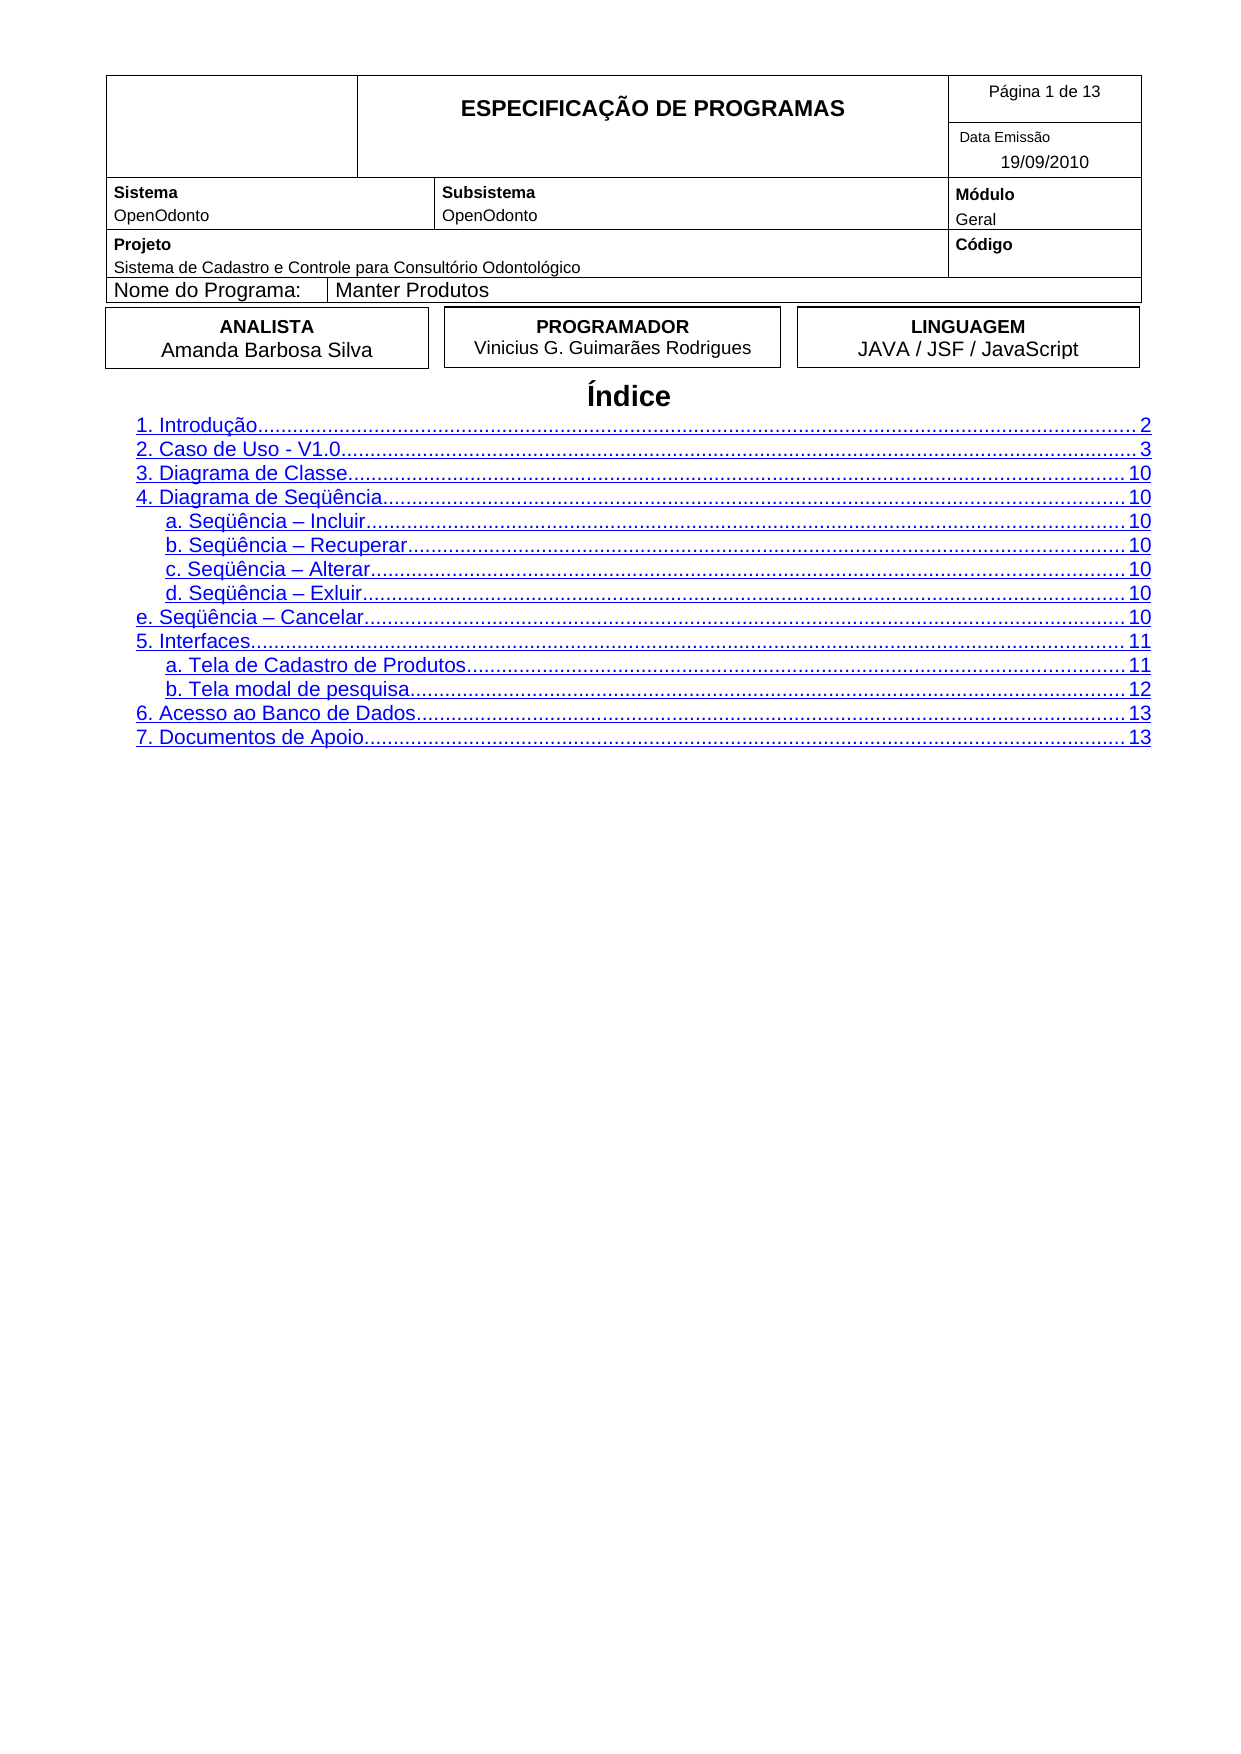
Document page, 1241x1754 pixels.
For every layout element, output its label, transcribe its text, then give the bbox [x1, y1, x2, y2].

subtitle Índice [106, 379, 1151, 413]
list 7. Documentos de Apoio 13 [106, 724, 1151, 748]
list c. Seqüência – Alterar 10 [136, 557, 1151, 581]
list a. Tela de Cadastro de Produtos 11 [136, 653, 1151, 677]
list a. Seqüência – Incluir 10 [136, 509, 1151, 533]
list 1. Introdução 2 [106, 413, 1151, 437]
list 2. Caso de Uso - V1.0 3 [106, 437, 1151, 461]
list e. Seqüência – Cancelar 10 [106, 605, 1151, 629]
list 4. Diagrama de Seqüência 10 [106, 485, 1151, 509]
list 5. Interfaces 11 [106, 629, 1151, 653]
list 6. Acesso ao Banco de Dados 13 [106, 701, 1151, 724]
list d. Seqüência – Exluir 10 [136, 581, 1151, 605]
list 3. Diagrama de Classe 10 [106, 461, 1151, 485]
list b. Tela modal de pesquisa 12 [136, 677, 1151, 701]
list b. Seqüência – Recuperar 10 [136, 533, 1151, 557]
